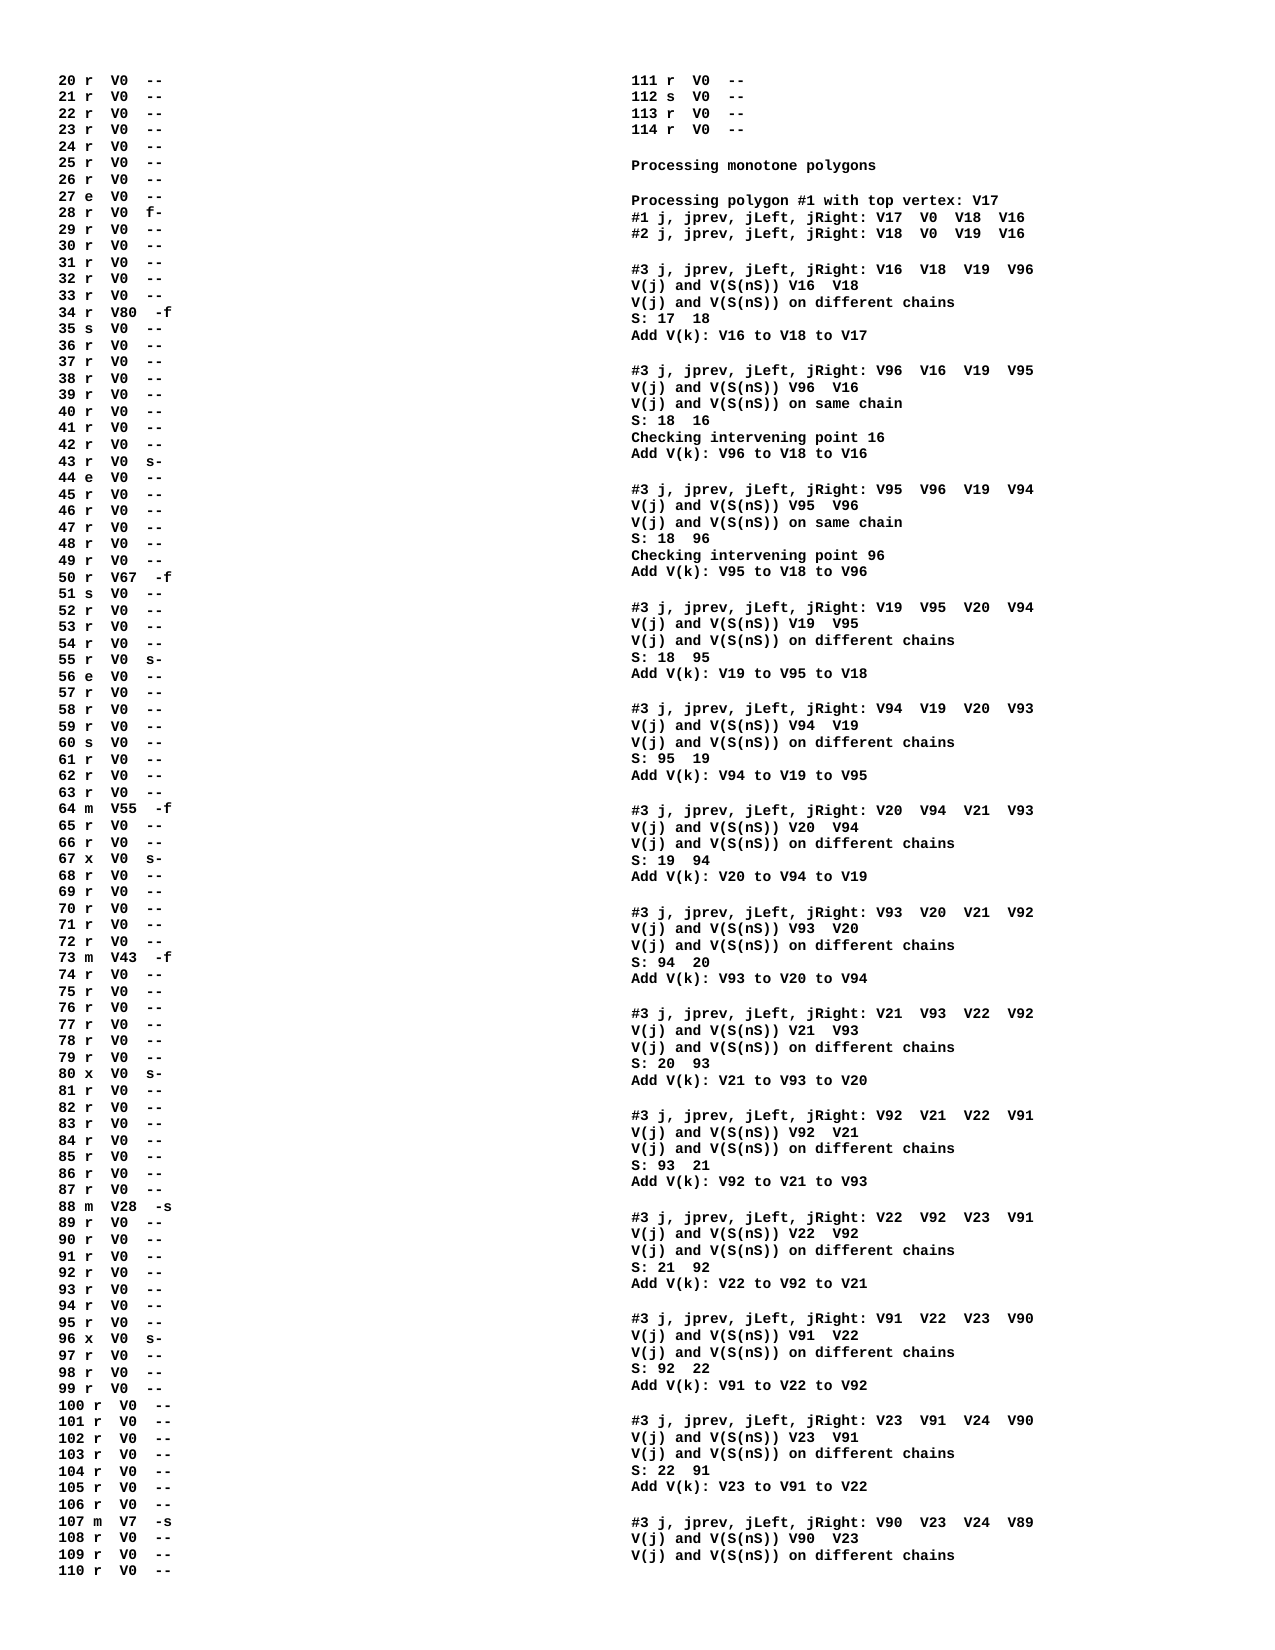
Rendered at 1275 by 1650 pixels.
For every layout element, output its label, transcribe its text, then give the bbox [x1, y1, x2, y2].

text 40 r V0 -- [58, 404, 601, 421]
text 66 r V0 -- [58, 835, 601, 851]
text V(j) and V(S(nS)) on different chains [631, 633, 1174, 650]
text 53 r V0 -- [58, 619, 601, 636]
text Add V(k): V22 to V92 to V21 [631, 1276, 1174, 1293]
text 95 r V0 -- [58, 1315, 601, 1332]
text 36 r V0 -- [58, 338, 601, 354]
text 105 r V0 -- [58, 1481, 601, 1497]
text 78 r V0 -- [58, 1033, 601, 1050]
text S: 18 16 [631, 413, 1174, 430]
text 72 r V0 -- [58, 934, 601, 951]
text S: 94 20 [631, 955, 1174, 971]
text 86 r V0 -- [58, 1166, 601, 1183]
text 32 r V0 -- [58, 272, 601, 288]
text 35 s V0 -- [58, 321, 601, 338]
text #3 j, jprev, jLeft, jRight: V16 V18 V19 V96 [631, 262, 1174, 278]
text 55 r V0 s- [58, 653, 601, 669]
text 64 m V55 -f [58, 802, 601, 818]
text Processing polygon #1 with top vertex: V17 [631, 193, 1174, 210]
text 73 m V43 -f [58, 951, 601, 967]
text Add V(k): V23 to V91 to V22 [631, 1480, 1174, 1496]
text #3 j, jprev, jLeft, jRight: V21 V93 V22 V92 [631, 1007, 1174, 1023]
text 91 r V0 -- [58, 1249, 601, 1265]
text Add V(k): V92 to V21 to V93 [631, 1175, 1174, 1191]
text 87 r V0 -- [58, 1183, 601, 1199]
text #3 j, jprev, jLeft, jRight: V94 V19 V20 V93 [631, 702, 1174, 718]
text 84 r V0 -- [58, 1133, 601, 1149]
text 110 r V0 -- [58, 1563, 601, 1580]
text 48 r V0 -- [58, 537, 601, 553]
text V(j) and V(S(nS)) V22 V92 [631, 1227, 1174, 1243]
text 89 r V0 -- [58, 1216, 601, 1232]
text 49 r V0 -- [58, 553, 601, 570]
text 57 r V0 -- [58, 686, 601, 702]
text V(j) and V(S(nS)) V95 V96 [631, 498, 1174, 515]
text Add V(k): V16 to V18 to V17 [631, 328, 1174, 345]
text 52 r V0 -- [58, 603, 601, 619]
text Add V(k): V20 to V94 to V19 [631, 870, 1174, 886]
text 67 x V0 s- [58, 851, 601, 868]
text 90 r V0 -- [58, 1232, 601, 1249]
text #3 j, jprev, jLeft, jRight: V19 V95 V20 V94 [631, 600, 1174, 617]
text 25 r V0 -- [58, 156, 601, 172]
text S: 21 92 [631, 1260, 1174, 1276]
text 63 r V0 -- [58, 785, 601, 802]
text V(j) and V(S(nS)) V16 V18 [631, 278, 1174, 295]
text 94 r V0 -- [58, 1298, 601, 1315]
text V(j) and V(S(nS)) on different chains [631, 735, 1174, 751]
text S: 19 94 [631, 853, 1174, 870]
text Add V(k): V91 to V22 to V92 [631, 1378, 1174, 1394]
text V(j) and V(S(nS)) on same chain [631, 397, 1174, 413]
text V(j) and V(S(nS)) on different chains [631, 837, 1174, 853]
text 61 r V0 -- [58, 752, 601, 768]
text S: 17 18 [631, 312, 1174, 328]
text 39 r V0 -- [58, 388, 601, 404]
text #1 j, jprev, jLeft, jRight: V17 V0 V18 V16 [631, 210, 1174, 227]
text V(j) and V(S(nS)) V19 V95 [631, 617, 1174, 633]
text 85 r V0 -- [58, 1149, 601, 1166]
text V(j) and V(S(nS)) V91 V22 [631, 1328, 1174, 1345]
text V(j) and V(S(nS)) on different chains [631, 1243, 1174, 1260]
text 62 r V0 -- [58, 768, 601, 785]
text Add V(k): V94 to V19 to V95 [631, 768, 1174, 784]
text 88 m V28 -s [58, 1199, 601, 1216]
text 68 r V0 -- [58, 868, 601, 884]
text 92 r V0 -- [58, 1265, 601, 1282]
text 71 r V0 -- [58, 918, 601, 934]
text 47 r V0 -- [58, 520, 601, 537]
text S: 18 96 [631, 532, 1174, 548]
text 74 r V0 -- [58, 967, 601, 984]
text V(j) and V(S(nS)) on different chains [631, 1345, 1174, 1361]
text S: 22 91 [631, 1463, 1174, 1480]
text 24 r V0 -- [58, 139, 601, 156]
text 60 s V0 -- [58, 735, 601, 752]
text V(j) and V(S(nS)) on different chains [631, 1142, 1174, 1158]
text 31 r V0 -- [58, 255, 601, 272]
text 97 r V0 -- [58, 1348, 601, 1365]
text 29 r V0 -- [58, 222, 601, 238]
text Processing monotone polygons [631, 158, 1174, 174]
text 77 r V0 -- [58, 1017, 601, 1033]
text 41 r V0 -- [58, 421, 601, 437]
text 30 r V0 -- [58, 238, 601, 255]
text 22 r V0 -- [58, 106, 601, 123]
text V(j) and V(S(nS)) V21 V93 [631, 1023, 1174, 1040]
text 79 r V0 -- [58, 1050, 601, 1067]
text V(j) and V(S(nS)) V93 V20 [631, 922, 1174, 938]
text 34 r V80 -f [58, 305, 601, 321]
text 54 r V0 -- [58, 636, 601, 653]
text 108 r V0 -- [58, 1530, 601, 1547]
text Checking intervening point 16 [631, 430, 1174, 446]
text 83 r V0 -- [58, 1116, 601, 1133]
text 44 e V0 -- [58, 470, 601, 487]
text Add V(k): V21 to V93 to V20 [631, 1073, 1174, 1089]
text 23 r V0 -- [58, 123, 601, 139]
text #3 j, jprev, jLeft, jRight: V22 V92 V23 V91 [631, 1210, 1174, 1227]
text 58 r V0 -- [58, 702, 601, 719]
text 109 r V0 -- [58, 1547, 601, 1563]
text 28 r V0 f- [58, 205, 601, 222]
text #2 j, jprev, jLeft, jRight: V18 V0 V19 V16 [631, 227, 1174, 243]
text V(j) and V(S(nS)) V92 V21 [631, 1125, 1174, 1142]
text 69 r V0 -- [58, 884, 601, 901]
text V(j) and V(S(nS)) on different chains [631, 295, 1174, 312]
text #3 j, jprev, jLeft, jRight: V96 V16 V19 V95 [631, 364, 1174, 380]
text S: 92 22 [631, 1361, 1174, 1378]
text 93 r V0 -- [58, 1282, 601, 1298]
text 106 r V0 -- [58, 1497, 601, 1514]
text 80 x V0 s- [58, 1067, 601, 1083]
text 46 r V0 -- [58, 503, 601, 520]
text 70 r V0 -- [58, 901, 601, 918]
text 45 r V0 -- [58, 487, 601, 503]
text Add V(k): V19 to V95 to V18 [631, 666, 1174, 683]
text V(j) and V(S(nS)) on different chains [631, 938, 1174, 955]
text #3 j, jprev, jLeft, jRight: V95 V96 V19 V94 [631, 482, 1174, 498]
text S: 95 19 [631, 751, 1174, 768]
text Checking intervening point 96 [631, 548, 1174, 565]
text 37 r V0 -- [58, 354, 601, 371]
text 21 r V0 -- [58, 89, 601, 106]
text #3 j, jprev, jLeft, jRight: V90 V23 V24 V89 [631, 1515, 1174, 1532]
text V(j) and V(S(nS)) V20 V94 [631, 820, 1174, 837]
text 26 r V0 -- [58, 172, 601, 189]
text 38 r V0 -- [58, 371, 601, 388]
text V(j) and V(S(nS)) V23 V91 [631, 1430, 1174, 1447]
text 102 r V0 -- [58, 1431, 601, 1448]
text 99 r V0 -- [58, 1381, 601, 1398]
text 96 x V0 s- [58, 1332, 601, 1348]
text 82 r V0 -- [58, 1100, 601, 1116]
text V(j) and V(S(nS)) on different chains [631, 1040, 1174, 1056]
text 81 r V0 -- [58, 1083, 601, 1100]
text V(j) and V(S(nS)) on different chains [631, 1447, 1174, 1463]
text 59 r V0 -- [58, 719, 601, 735]
text Add V(k): V96 to V18 to V16 [631, 446, 1174, 463]
text 113 r V0 -- [631, 106, 1174, 123]
text 33 r V0 -- [58, 288, 601, 305]
text V(j) and V(S(nS)) on different chains [631, 1548, 1174, 1565]
text #3 j, jprev, jLeft, jRight: V23 V91 V24 V90 [631, 1413, 1174, 1430]
text Add V(k): V93 to V20 to V94 [631, 971, 1174, 988]
text 75 r V0 -- [58, 984, 601, 1000]
text Add V(k): V95 to V18 to V96 [631, 565, 1174, 581]
text 76 r V0 -- [58, 1000, 601, 1017]
text 103 r V0 -- [58, 1448, 601, 1464]
text 65 r V0 -- [58, 818, 601, 835]
text 104 r V0 -- [58, 1464, 601, 1481]
text 100 r V0 -- [58, 1398, 601, 1414]
text #3 j, jprev, jLeft, jRight: V93 V20 V21 V92 [631, 905, 1174, 922]
text 101 r V0 -- [58, 1414, 601, 1431]
text 111 r V0 -- [631, 73, 1174, 89]
text S: 18 95 [631, 650, 1174, 666]
text 42 r V0 -- [58, 437, 601, 454]
text 27 e V0 -- [58, 189, 601, 205]
text 114 r V0 -- [631, 123, 1174, 139]
text 43 r V0 s- [58, 454, 601, 470]
text S: 93 21 [631, 1158, 1174, 1175]
text 107 m V7 -s [58, 1514, 601, 1530]
text #3 j, jprev, jLeft, jRight: V20 V94 V21 V93 [631, 803, 1174, 820]
text 50 r V67 -f [58, 570, 601, 586]
text #3 j, jprev, jLeft, jRight: V92 V21 V22 V91 [631, 1108, 1174, 1125]
text V(j) and V(S(nS)) V94 V19 [631, 718, 1174, 735]
text S: 20 93 [631, 1056, 1174, 1073]
text V(j) and V(S(nS)) on same chain [631, 515, 1174, 532]
text V(j) and V(S(nS)) V96 V16 [631, 380, 1174, 397]
text 112 s V0 -- [631, 89, 1174, 106]
text V(j) and V(S(nS)) V90 V23 [631, 1532, 1174, 1548]
text 51 s V0 -- [58, 586, 601, 603]
text 20 r V0 -- [58, 73, 601, 89]
text 56 e V0 -- [58, 669, 601, 686]
text #3 j, jprev, jLeft, jRight: V91 V22 V23 V90 [631, 1312, 1174, 1328]
text 98 r V0 -- [58, 1365, 601, 1381]
